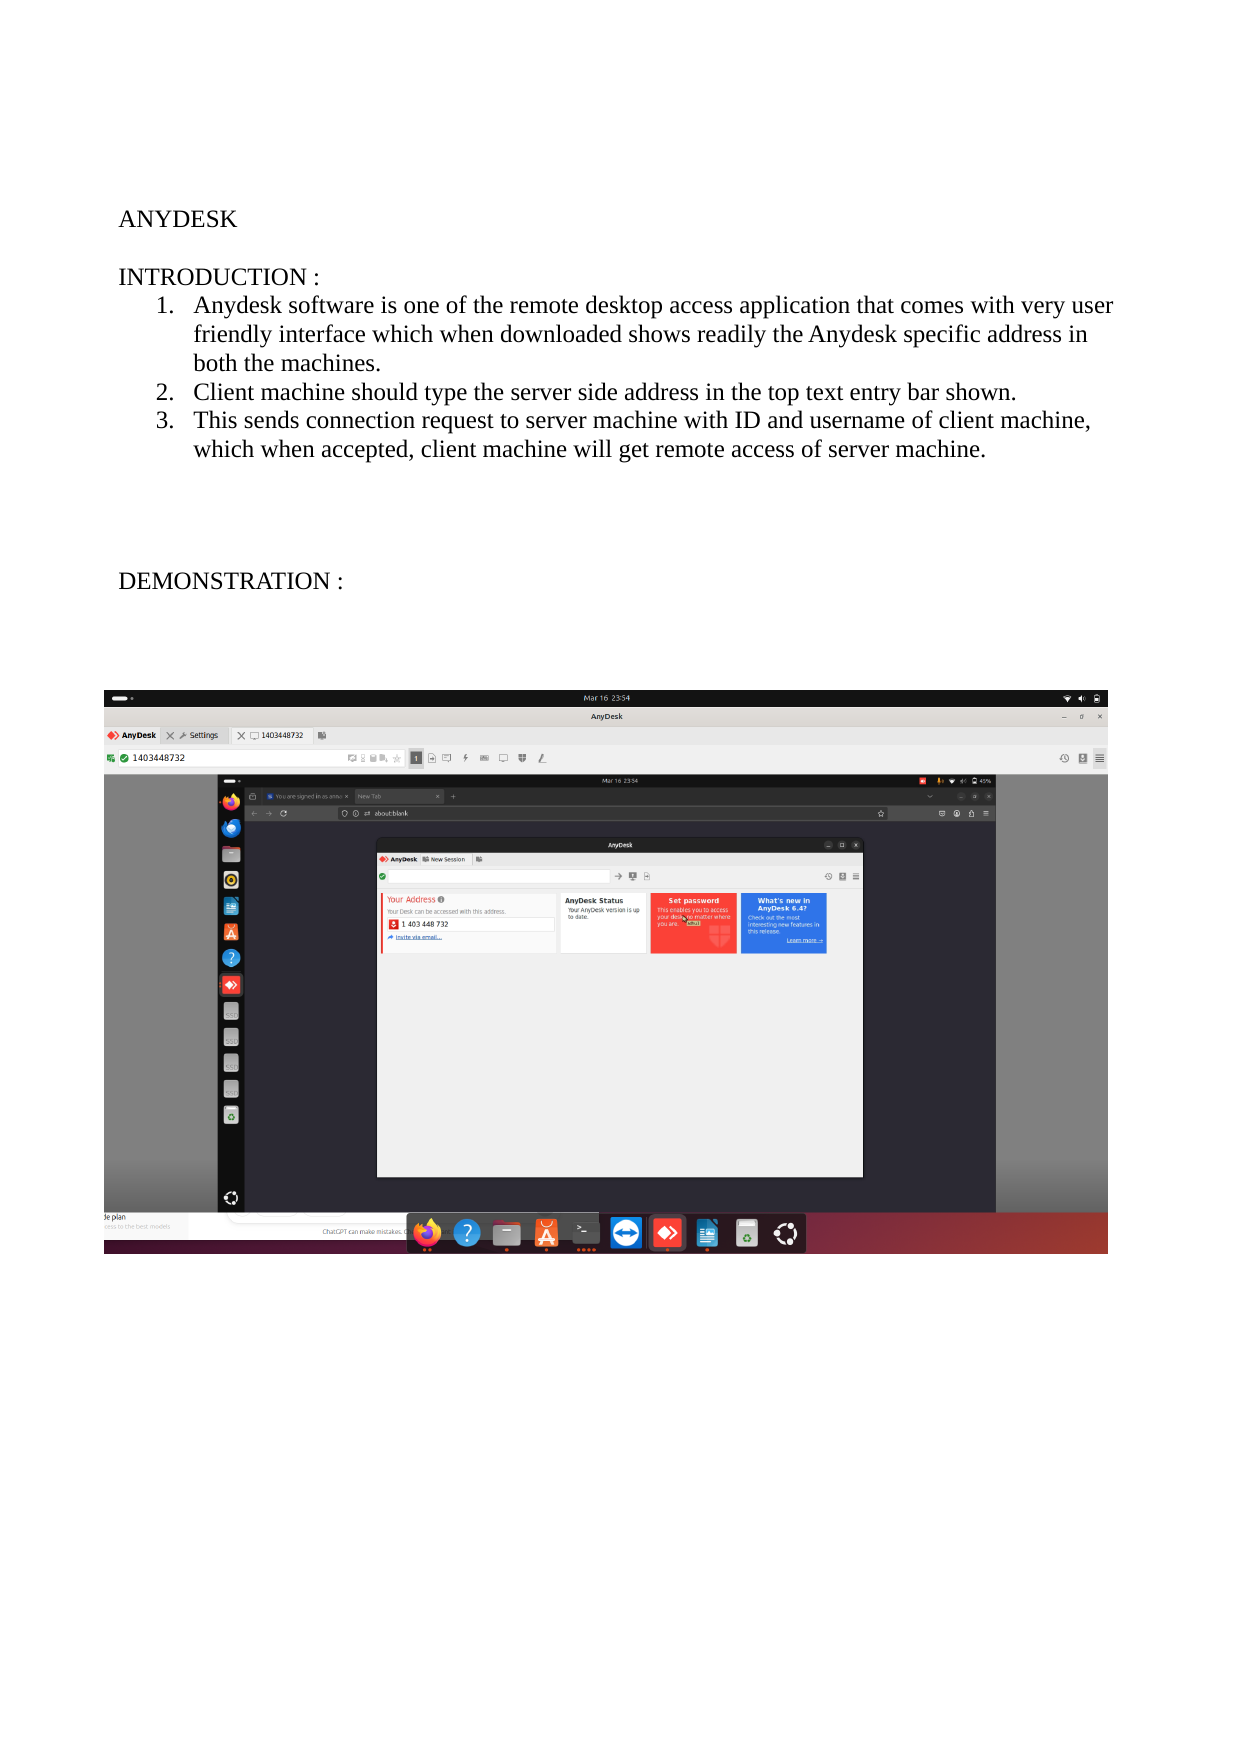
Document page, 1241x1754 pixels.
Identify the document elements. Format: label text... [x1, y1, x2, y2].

text INTRODUCTION : [118, 262, 1122, 291]
text DEMONSTRATION : [118, 566, 1122, 595]
picture [104, 690, 1108, 1254]
list This sends connection request to server machine with ID and username of client machine, which when accepted, client machine will get remote access of server machine. [156, 406, 1122, 463]
list Client machine should type the server side address in the top text entry bar shown. [156, 377, 1122, 406]
list Anydesk software is one of the remote desktop access application that comes with very user friendly interface which when downloaded shows readily the Anydesk specific address in both the machines. [156, 291, 1122, 377]
text ANYDESK [118, 204, 1122, 233]
